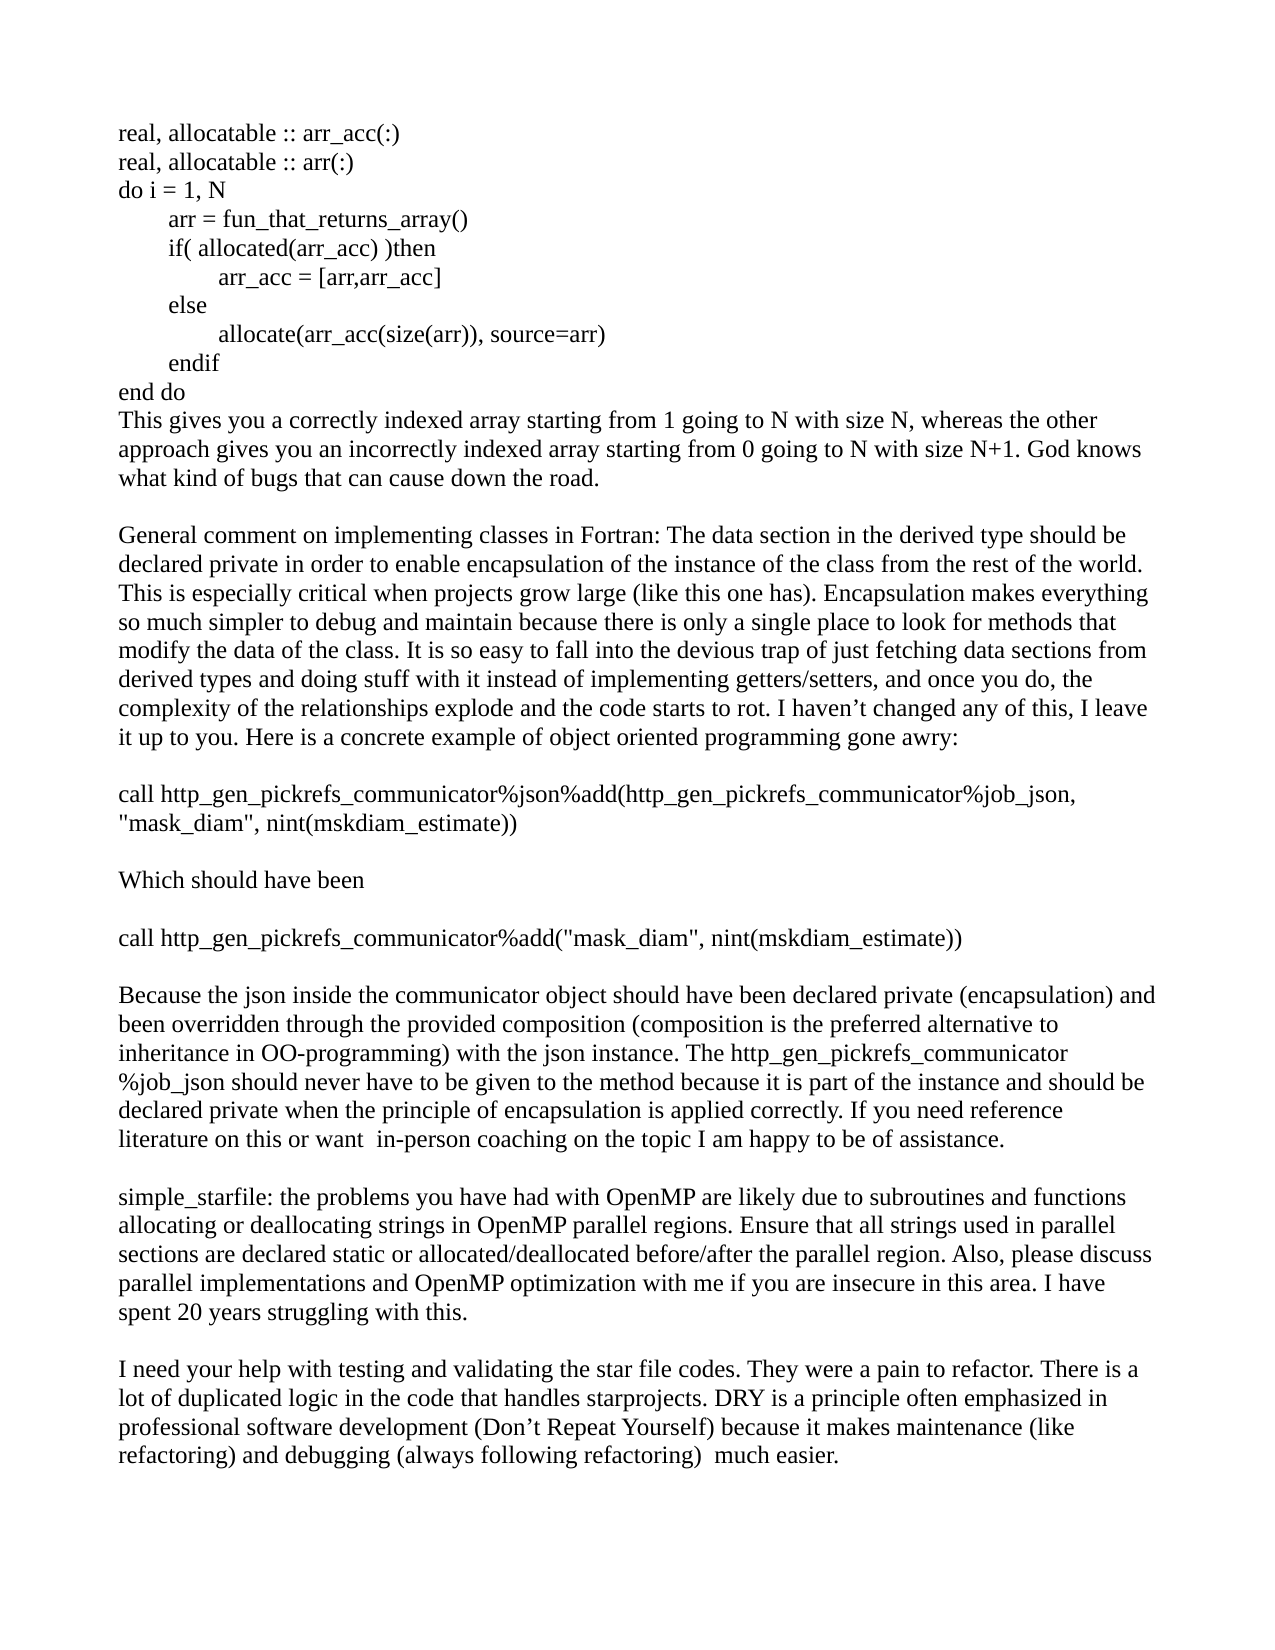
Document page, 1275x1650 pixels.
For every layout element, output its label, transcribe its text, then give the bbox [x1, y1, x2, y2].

text do i = 1, N [118, 176, 1157, 204]
text Because the json inside the communicator object should have been declared private (encapsulation) and been overridden through the provided composition (composition is the preferred alternative to inheritance in OO-programming) with the json instance. The http_gen_pickrefs_communicator%job_json should never have to be given to the method because it is part of the instance and should be declared private when the principle of encapsulation is applied correctly. If you need reference literature on this or want in-person coaching on the topic I am happy to be of assistance. [118, 981, 1157, 1153]
text end do [118, 377, 1157, 406]
text simple_starfile: the problems you have had with OpenMP are likely due to subroutines and functions allocating or deallocating strings in OpenMP parallel regions. Ensure that all strings used in parallel sections are declared static or allocated/deallocated before/after the parallel region. Also, please discuss parallel implementations and OpenMP optimization with me if you are insecure in this area. I have spent 20 years struggling with this. [118, 1182, 1157, 1326]
text arr_acc = [arr,arr_acc] [118, 262, 1157, 291]
text real, allocatable :: arr_acc(:) [118, 118, 1157, 147]
text call http_gen_pickrefs_communicator%add("mask_diam", nint(mskdiam_estimate)) [118, 923, 1157, 952]
text endif [118, 348, 1157, 377]
text call http_gen_pickrefs_communicator%json%add(http_gen_pickrefs_communicator%job_json, "mask_diam", nint(mskdiam_estimate)) [118, 779, 1157, 837]
text allocate(arr_acc(size(arr)), source=arr) [118, 319, 1157, 348]
text real, allocatable :: arr(:) [118, 147, 1157, 176]
text else [118, 291, 1157, 319]
text if( allocated(arr_acc) )then [118, 233, 1157, 262]
text I need your help with testing and validating the star file codes. They were a pain to refactor. There is a lot of duplicated logic in the code that handles starprojects. DRY is a principle often emphasized in professional software development (Don’t Repeat Yourself) because it makes maintenance (like refactoring) and debugging (always following refactoring) much easier. [118, 1354, 1157, 1469]
text arr = fun_that_returns_array() [118, 204, 1157, 233]
text This gives you a correctly indexed array starting from 1 going to N with size N, whereas the other approach gives you an incorrectly indexed array starting from 0 going to N with size N+1. God knows what kind of bugs that can cause down the road. [118, 406, 1157, 492]
text Which should have been [118, 866, 1157, 894]
text General comment on implementing classes in Fortran: The data section in the derived type should be declared private in order to enable encapsulation of the instance of the class from the rest of the world. This is especially critical when projects grow large (like this one has). Encapsulation makes everything so much simpler to debug and maintain because there is only a single place to look for methods that modify the data of the class. It is so easy to fall into the devious trap of just fetching data sections from derived types and doing stuff with it instead of implementing getters/setters, and once you do, the complexity of the relationships explode and the code starts to rot. I haven’t changed any of this, I leave it up to you. Here is a concrete example of object oriented programming gone awry: [118, 521, 1157, 751]
